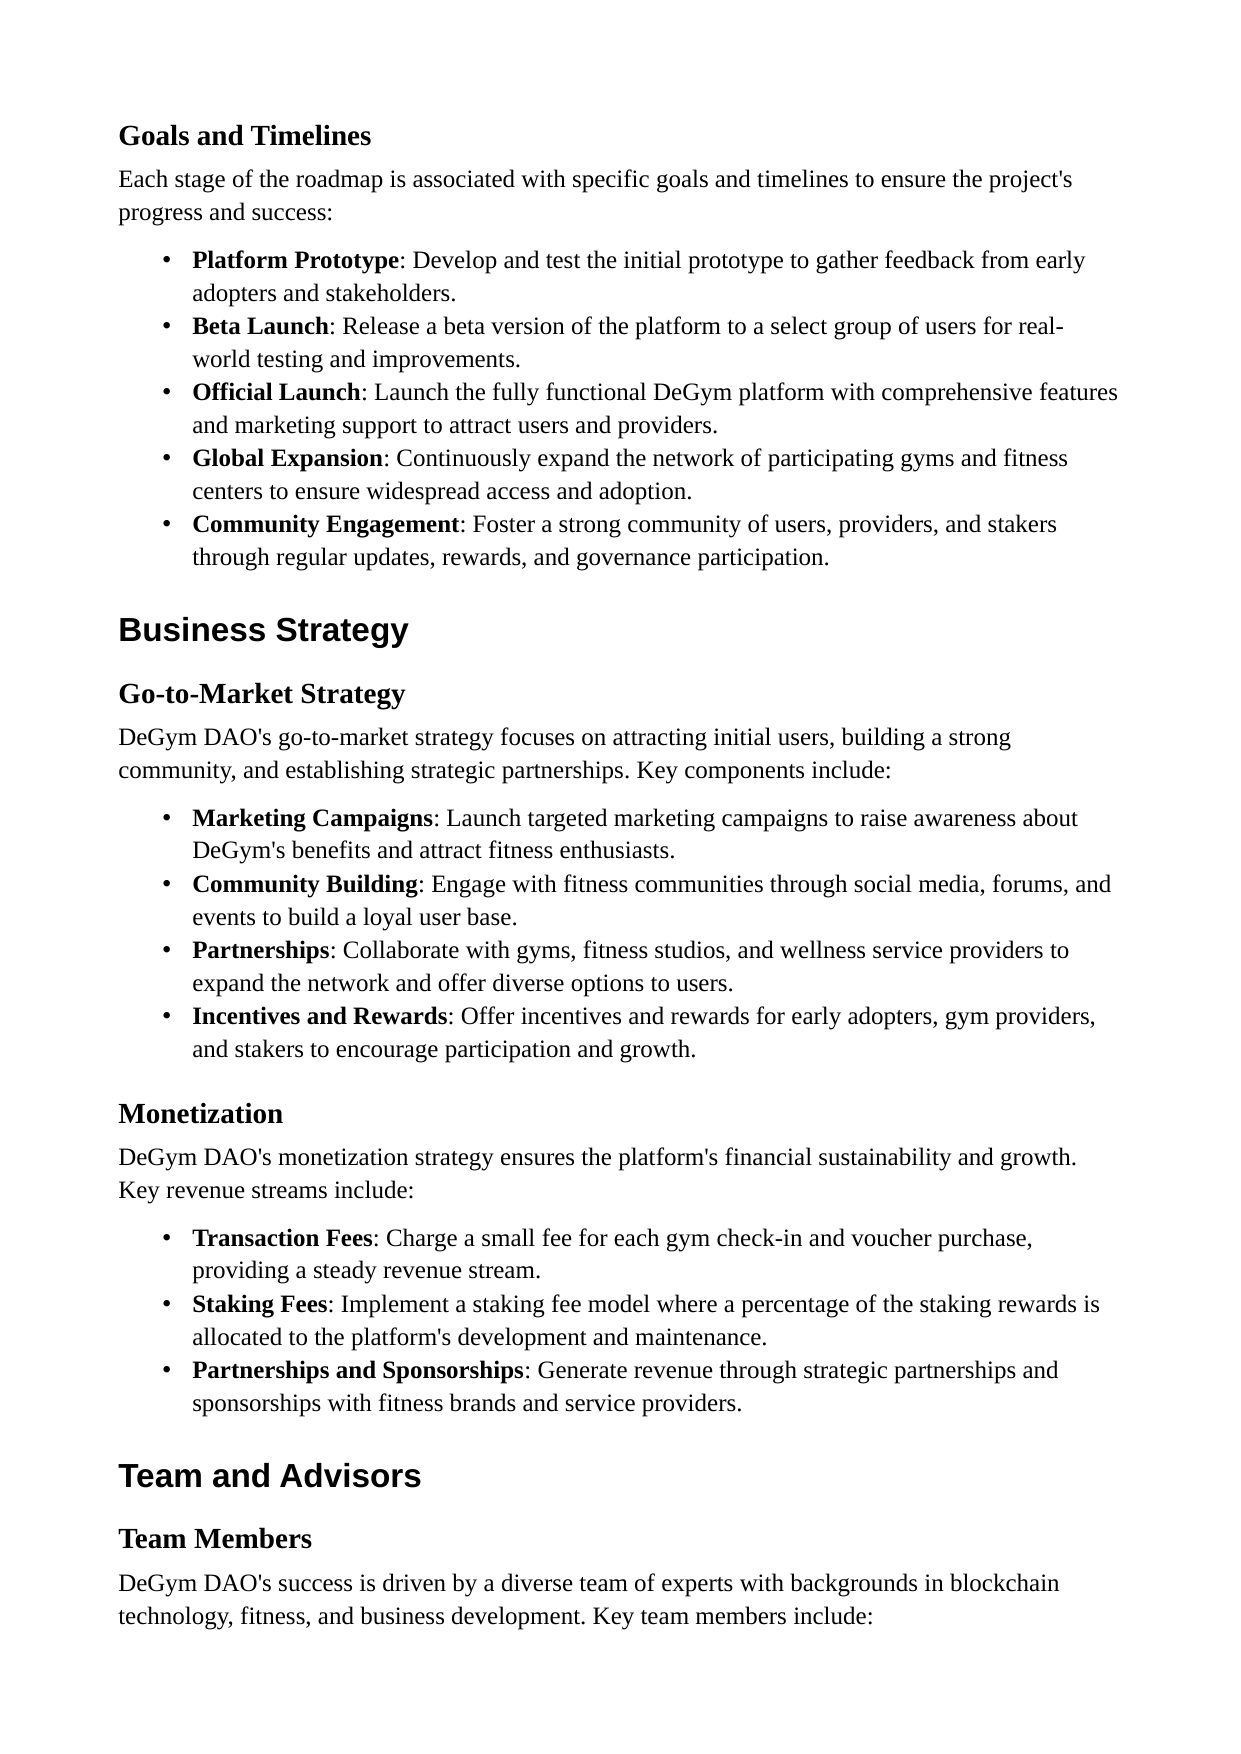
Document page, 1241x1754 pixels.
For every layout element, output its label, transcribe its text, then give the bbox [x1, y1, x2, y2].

list Marketing Campaigns: Launch targeted marketing campaigns to raise awareness about DeGym's benefits and attract fitness enthusiasts. [162, 803, 1122, 864]
subtitle Team Members [118, 1522, 1122, 1555]
subtitle Monetization [118, 1096, 1122, 1129]
list Partnerships and Sponsorships: Generate revenue through strategic partnerships and sponsorships with fitness brands and service providers. [162, 1355, 1122, 1416]
text DeGym DAO's success is driven by a diverse team of experts with backgrounds in blockchain technology, fitness, and business development. Key team members include: [118, 1568, 1122, 1629]
list Platform Prototype: Develop and test the initial prototype to gather feedback from early adopters and stakeholders. [162, 245, 1122, 307]
list Transaction Fees: Charge a small fee for each gym check-in and voucher purchase, providing a steady revenue stream. [162, 1223, 1122, 1284]
text Each stage of the roadmap is associated with specific goals and timelines to ensure the project's progress and success: [118, 164, 1122, 226]
list Official Launch: Launch the fully functional DeGym platform with comprehensive features and marketing support to attract users and providers. [162, 377, 1122, 439]
list Incentives and Rewards: Offer incentives and rewards for early adopters, gym providers, and stakers to encourage participation and growth. [162, 1001, 1122, 1062]
list Community Engagement: Foster a strong community of users, providers, and stakers through regular updates, rewards, and governance participation. [162, 509, 1122, 571]
list Partnerships: Collaborate with gyms, fitness studios, and wellness service providers to expand the network and offer diverse options to users. [162, 935, 1122, 996]
subtitle Business Strategy [118, 610, 1122, 649]
subtitle Go-to-Market Strategy [118, 676, 1122, 709]
list Community Building: Engage with fitness communities through social media, forums, and events to build a loyal user base. [162, 869, 1122, 930]
list Staking Fees: Implement a staking fee model where a percentage of the staking rewards is allocated to the platform's development and maintenance. [162, 1289, 1122, 1350]
text DeGym DAO's go-to-market strategy focuses on attracting initial users, building a strong community, and establishing strategic partnerships. Key components include: [118, 722, 1122, 784]
subtitle Team and Advisors [118, 1456, 1122, 1494]
text DeGym DAO's monetization strategy ensures the platform's financial sustainability and growth. Key revenue streams include: [118, 1142, 1122, 1204]
list Global Expansion: Continuously expand the network of participating gyms and fitness centers to ensure widespread access and adoption. [162, 443, 1122, 505]
list Beta Launch: Release a beta version of the platform to a select group of users for real-world testing and improvements. [162, 311, 1122, 373]
subtitle Goals and Timelines [118, 118, 1122, 152]
